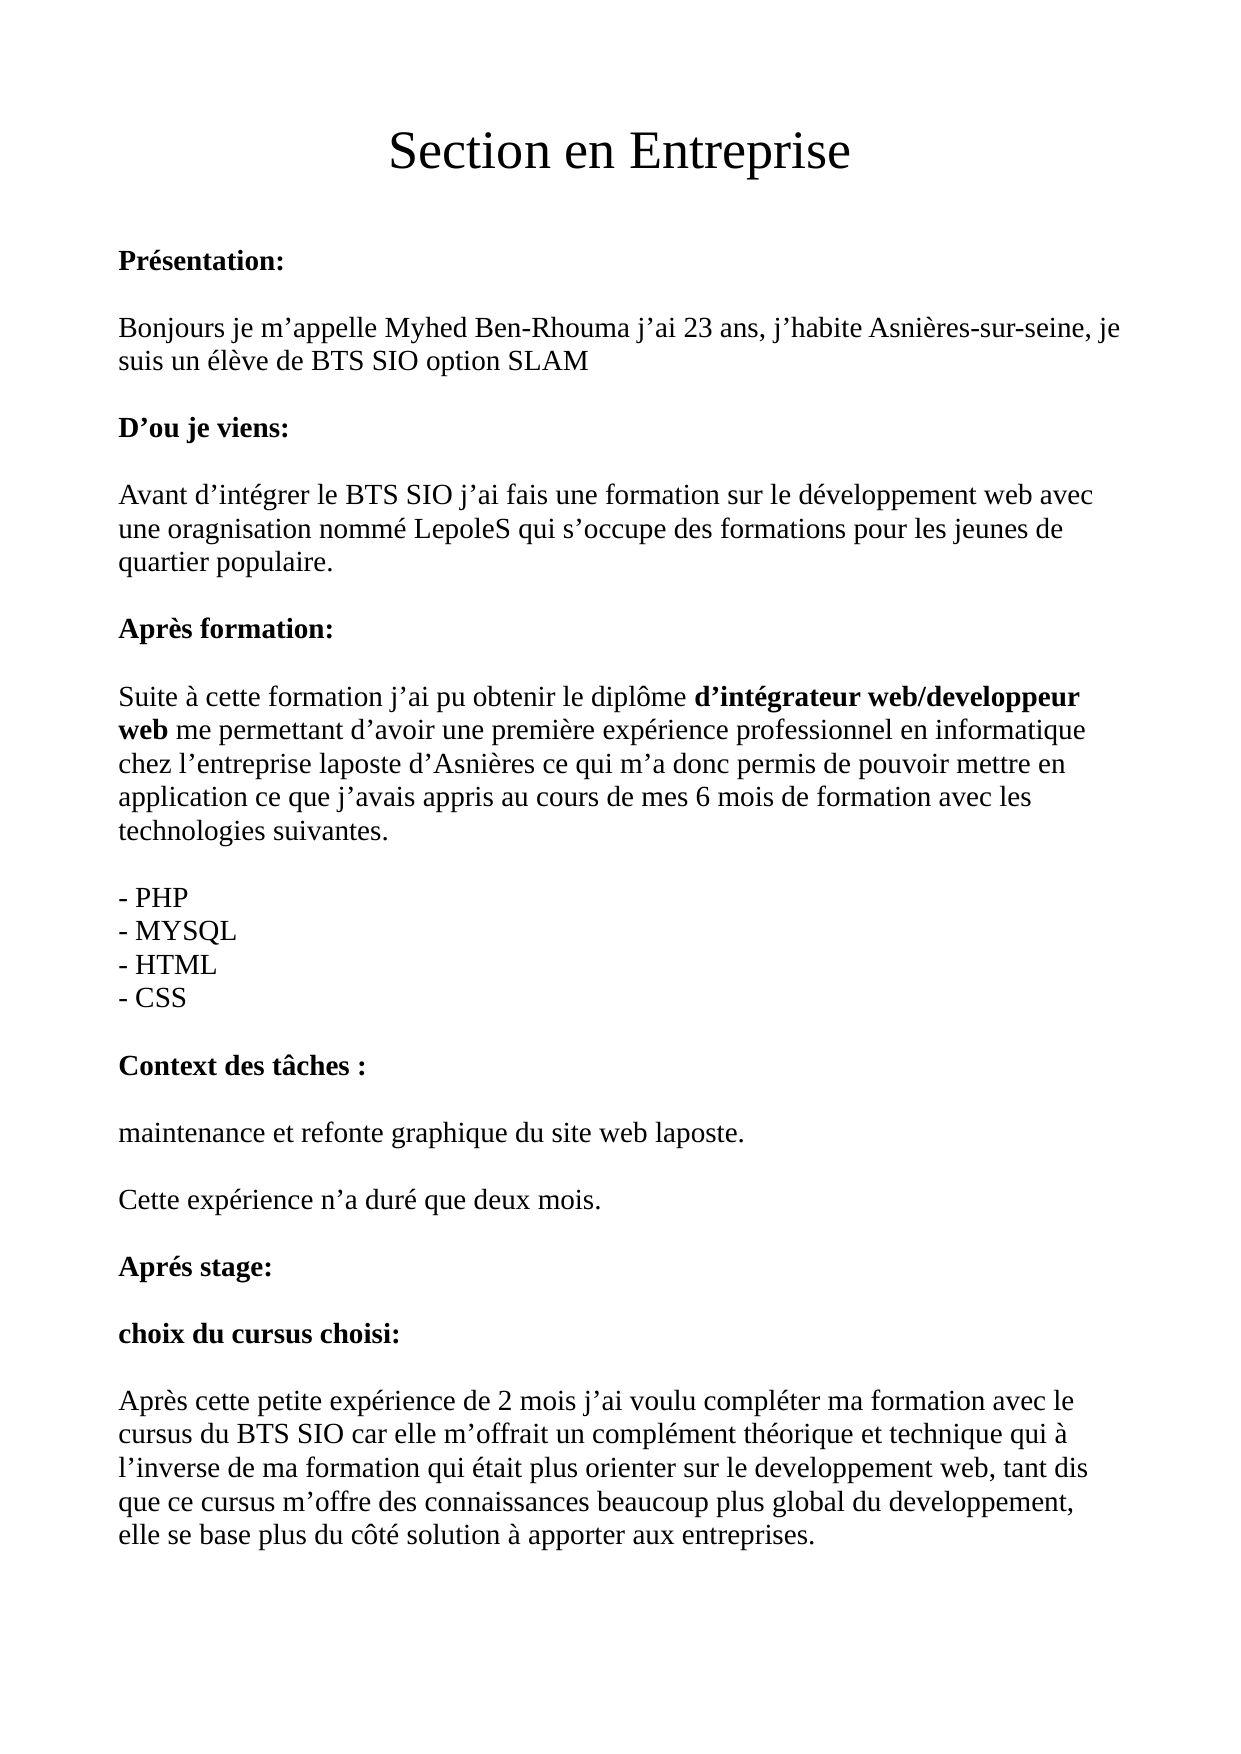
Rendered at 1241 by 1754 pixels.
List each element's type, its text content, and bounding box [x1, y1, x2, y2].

text Section en Entreprise [118, 118, 1122, 180]
text maintenance et refonte graphique du site web laposte. [118, 1115, 1122, 1148]
text - HTML [118, 947, 1122, 981]
text Context des tâches : [118, 1048, 1122, 1081]
text choix du cursus choisi: [118, 1316, 1122, 1349]
text Après formation: [118, 612, 1122, 645]
text Présentation: [118, 243, 1122, 276]
text - PHP [118, 880, 1122, 913]
text Avant d’intégrer le BTS SIO j’ai fais une formation sur le développement web avec une oragnisation nommé LepoleS qui s’occupe des formations pour les jeunes de quartier populaire. [118, 477, 1122, 578]
text Bonjours je m’appelle Myhed Ben-Rhouma j’ai 23 ans, j’habite Asnières-sur-seine, je suis un élève de BTS SIO option SLAM [118, 310, 1122, 377]
text D’ou je viens: [118, 410, 1122, 444]
text Après cette petite expérience de 2 mois j’ai voulu compléter ma formation avec le cursus du BTS SIO car elle m’offrait un complément théorique et technique qui à l’inverse de ma formation qui était plus orienter sur le developpement web, tant dis que ce cursus m’offre des connaissances beaucoup plus global du developpement, elle se base plus du côté solution à apporter aux entreprises. [118, 1383, 1122, 1551]
text - MYSQL [118, 913, 1122, 947]
text Aprés stage: [118, 1249, 1122, 1282]
text - CSS [118, 981, 1122, 1014]
text Suite à cette formation j’ai pu obtenir le diplôme d’intégrateur web/developpeur web me permettant d’avoir une première expérience professionnel en informatique chez l’entreprise laposte d’Asnières ce qui m’a donc permis de pouvoir mettre en application ce que j’avais appris au cours de mes 6 mois de formation avec les technologies suivantes. [118, 679, 1122, 846]
text Cette expérience n’a duré que deux mois. [118, 1182, 1122, 1215]
